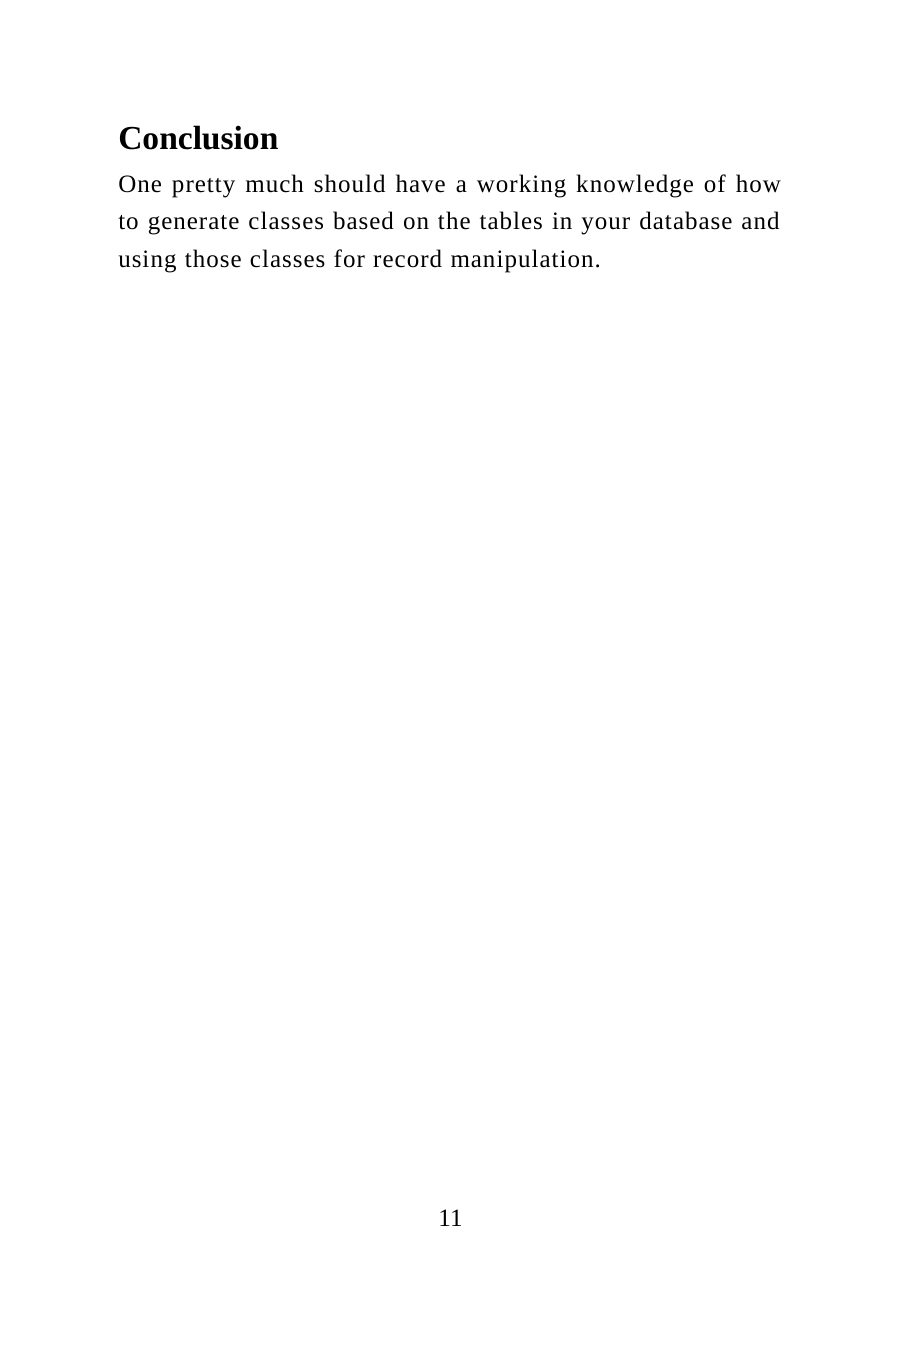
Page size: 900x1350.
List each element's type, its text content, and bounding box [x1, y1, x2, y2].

text One pretty much should have a working knowledge of how to generate classes based on the tables in your database and using those classes for record manipulation. [118, 169, 782, 273]
subtitle Conclusion [118, 118, 782, 157]
